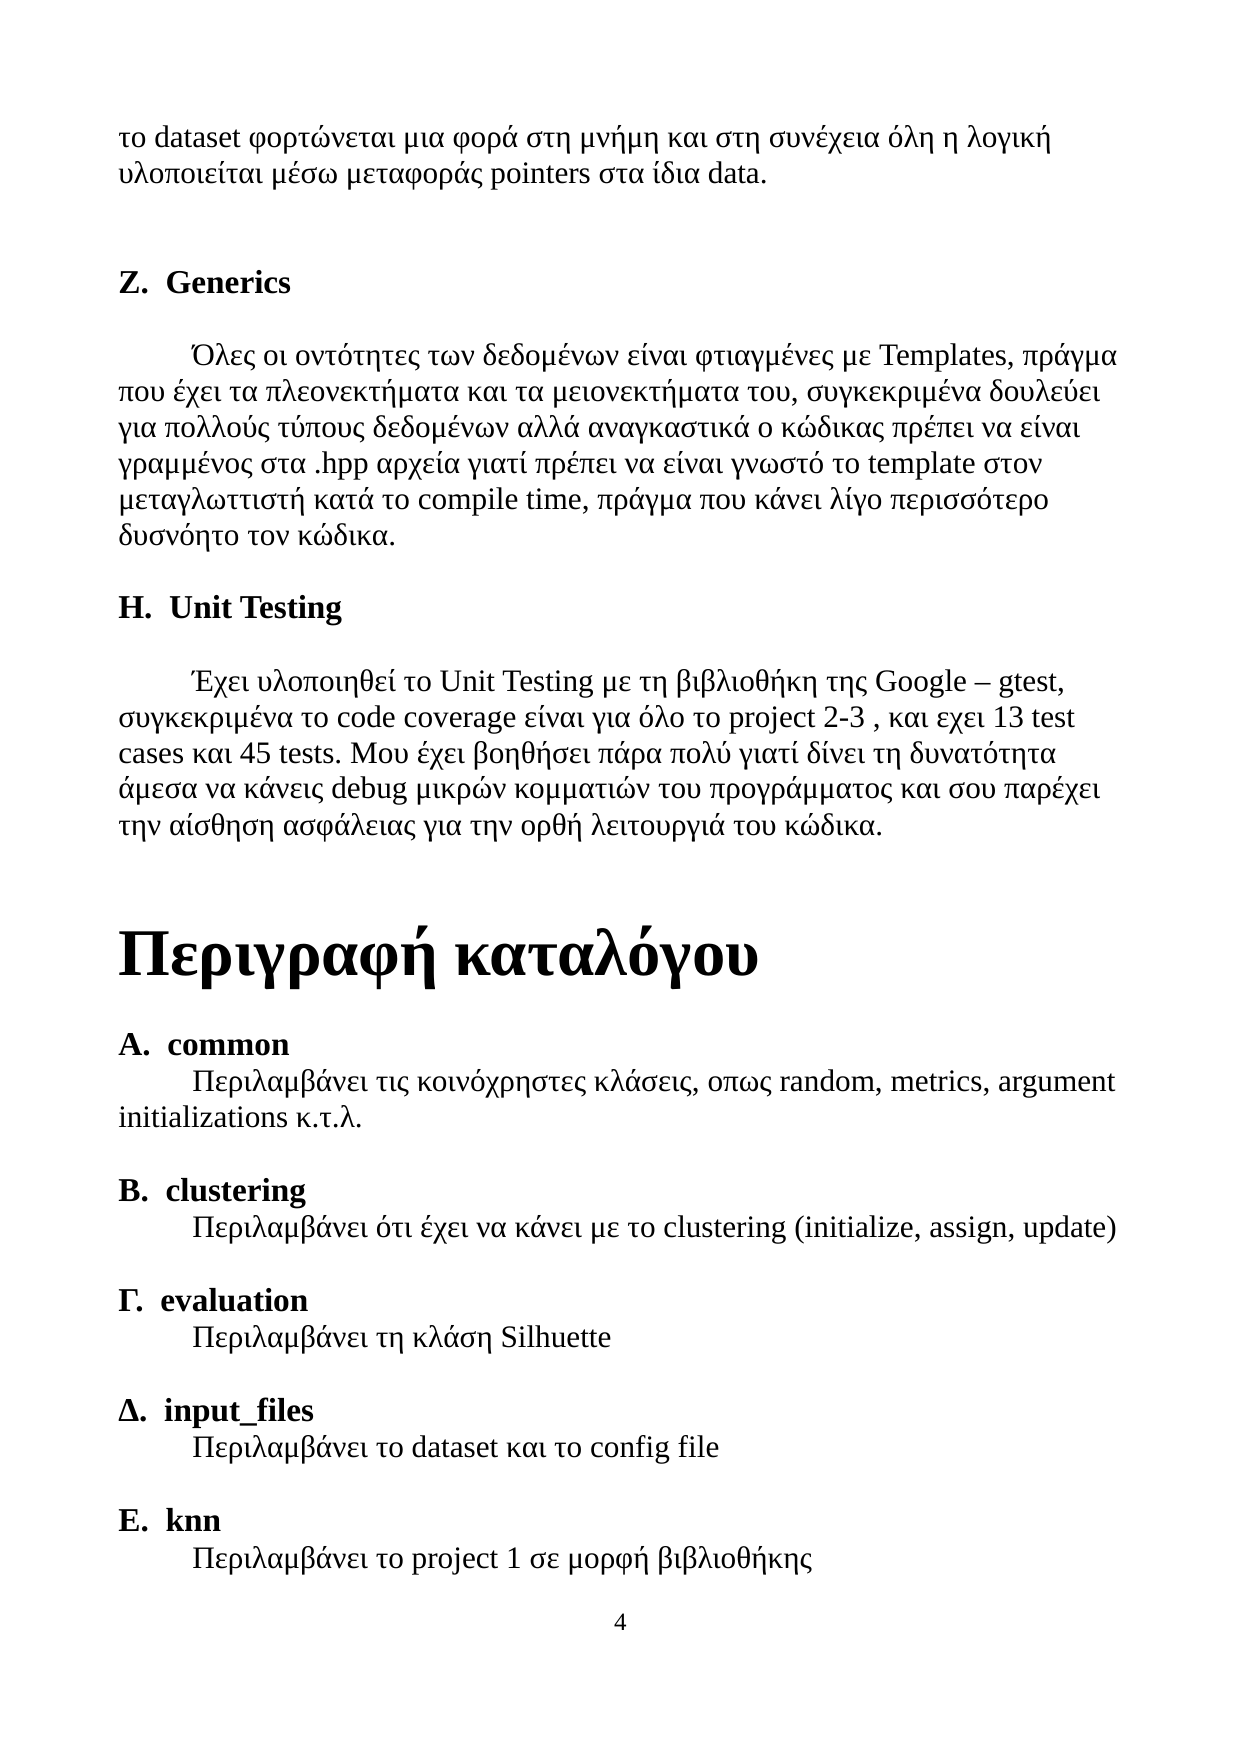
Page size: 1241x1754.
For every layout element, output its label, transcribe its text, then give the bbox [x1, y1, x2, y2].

text Περιλαμβάνει ότι έχει να κάνει με το clustering (initialize, assign, update) [118, 1208, 1122, 1244]
text Α. common [118, 1024, 1122, 1062]
text Όλες οι οντότητες των δεδομένων είναι φτιαγμένες με Templates, πράγμα που έχει τα πλεονεκτήματα και τα μειονεκτήματα του, συγκεκριμένα δουλεύει για πολλούς τύπους δεδομένων αλλά αναγκαστικά ο κώδικας πρέπει να είναι γραμμένος στα .hpp αρχεία γιατί πρέπει να είναι γνωστό το template στον μεταγλωττιστή κατά το compile time, πράγμα που κάνει λίγο περισσότερο δυσνόητο τον κώδικα. [118, 336, 1122, 552]
text Περιγραφή καταλόγου [118, 913, 1122, 990]
text συγκεκριμένα το code coverage είναι για όλο το project 2-3 , και εχει 13 test cases και 45 tests. Μου έχει βοηθήσει πάρα πολύ γιατί δίνει τη δυνατότητα άμεσα να κάνεις debug μικρών κομματιών του προγράμματος και σου παρέχει την αίσθηση ασφάλειας για την ορθή λειτουργιά του κώδικα. [118, 698, 1122, 842]
text Γ. evaluation [118, 1280, 1122, 1318]
text Ε. knn [118, 1501, 1122, 1539]
text Περιλαμβάνει το dataset και το config file [118, 1429, 1122, 1464]
text Β. clustering [118, 1170, 1122, 1208]
text Περιλαμβάνει τη κλάση Silhuette [118, 1318, 1122, 1354]
text Δ. input_files [118, 1390, 1122, 1429]
text Ζ. Generics [118, 262, 1122, 300]
text Η. Unit Testing [118, 588, 1122, 626]
text Περιλαμβάνει το project 1 σε μορφή βιβλιοθήκης [118, 1539, 1122, 1575]
text Περιλαμβάνει τις κοινόχρηστες κλάσεις, οπως random, metrics, argument initializations κ.τ.λ. [118, 1062, 1122, 1134]
text Έχει υλοποιηθεί το Unit Testing με τη βιβλιοθήκη της Google – gtest, [118, 662, 1122, 698]
text το dataset φορτώνεται μια φορά στη μνήμη και στη συνέχεια όλη η λογική υλοποιείται μέσω μεταφοράς pointers στα ίδια data. [118, 118, 1122, 190]
